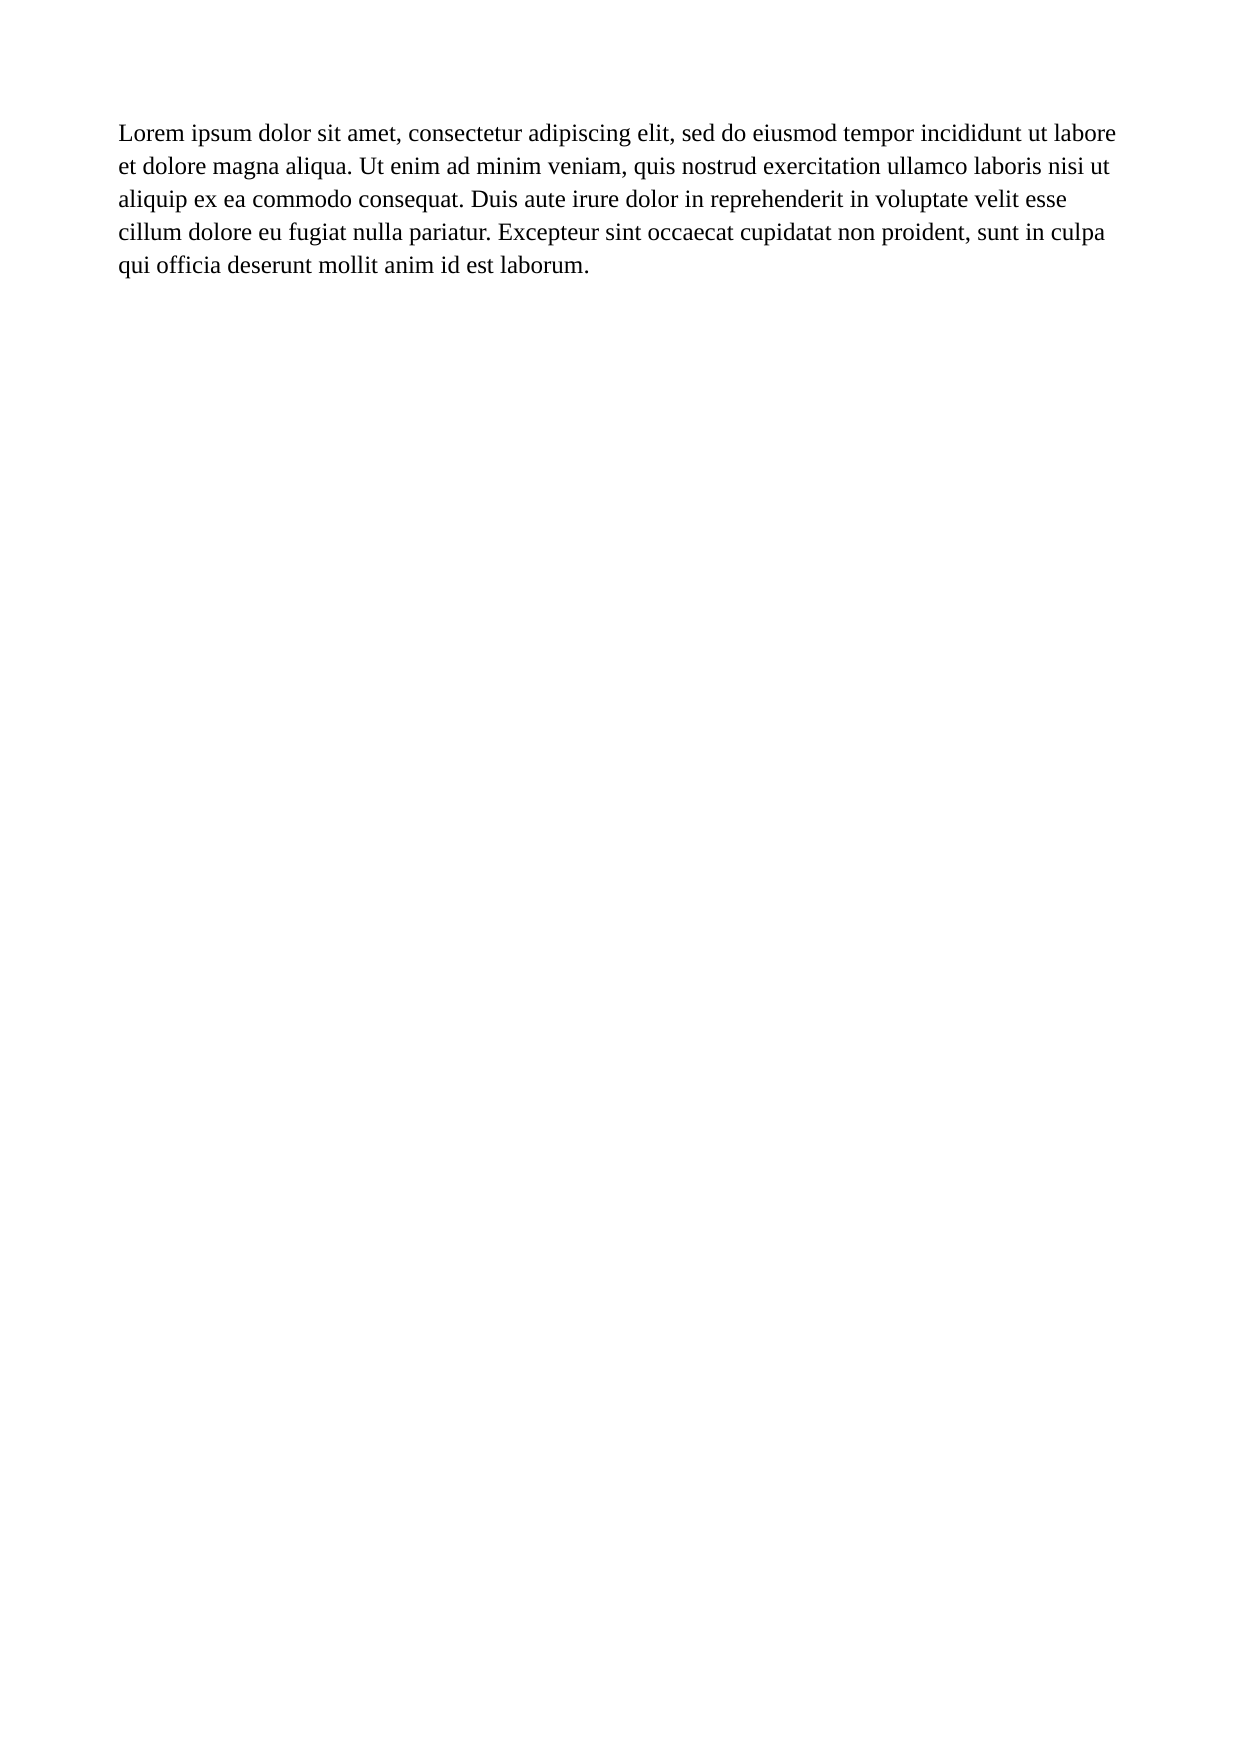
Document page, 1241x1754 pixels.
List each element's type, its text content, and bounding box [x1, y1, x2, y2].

text Lorem ipsum dolor sit amet, consectetur adipiscing elit, sed do eiusmod tempor incididunt ut labore et dolore magna aliqua. Ut enim ad minim veniam, quis nostrud exercitation ullamco laboris nisi ut aliquip ex ea commodo consequat. Duis aute irure dolor in reprehenderit in voluptate velit esse cillum dolore eu fugiat nulla pariatur. Excepteur sint occaecat cupidatat non proident, sunt in culpa qui officia deserunt mollit anim id est laborum. [118, 118, 1122, 279]
